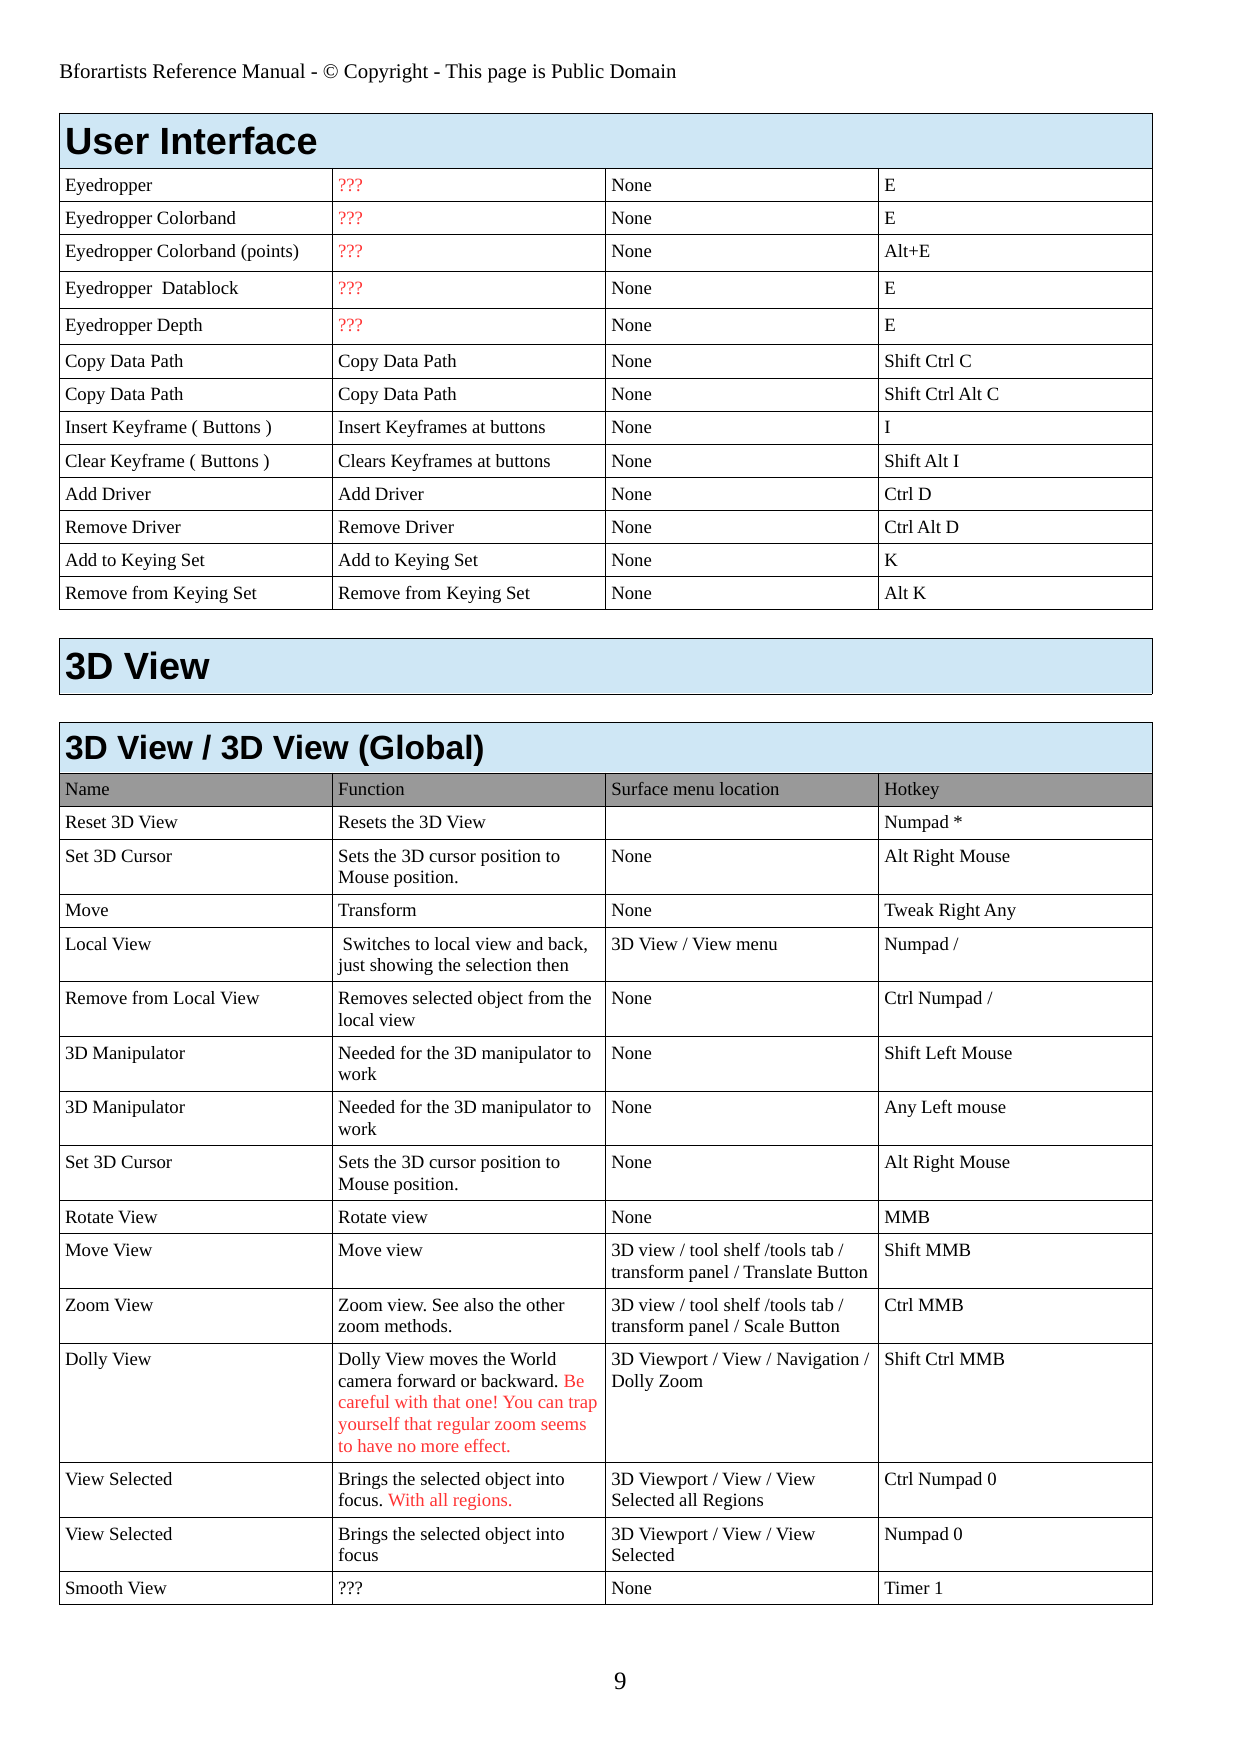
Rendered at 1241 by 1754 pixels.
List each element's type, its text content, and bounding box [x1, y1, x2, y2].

table_cell None [606, 1201, 878, 1233]
table_cell Transform [333, 895, 605, 927]
table_cell Set 3D Cursor [60, 1146, 332, 1200]
table_cell Timer 1 [879, 1572, 1152, 1604]
table_cell Needed for the 3D manipulator to work [333, 1037, 605, 1091]
table_cell None [606, 272, 878, 308]
table_cell None [606, 1037, 878, 1091]
table_cell Move View [60, 1234, 332, 1288]
table_cell Alt K [879, 577, 1152, 609]
table_cell Add Driver [60, 478, 332, 510]
table_cell Brings the selected object into focus. With all regions. [333, 1463, 605, 1517]
table_cell Remove from Keying Set [333, 577, 605, 609]
table_cell Copy Data Path [60, 345, 332, 377]
table_cell Function [333, 774, 605, 806]
table_cell 3D Viewport / View / Navigation / Dolly Zoom [606, 1344, 878, 1462]
table_cell 3D Viewport / View / View Selected [606, 1518, 878, 1571]
table_cell Sets the 3D cursor position to Mouse position. [333, 1146, 605, 1200]
table_cell MMB [879, 1201, 1152, 1233]
table_cell 3D view / tool shelf /tools tab / transform panel / Translate Button [606, 1234, 878, 1288]
table_cell Reset 3D View [60, 807, 332, 839]
table_cell Shift MMB [879, 1234, 1152, 1288]
table_cell 3D View / View menu [606, 928, 878, 981]
table_cell Ctrl Alt D [879, 511, 1152, 543]
table_cell None [606, 895, 878, 927]
table_cell Brings the selected object into focus [333, 1518, 605, 1571]
table_cell Remove from Local View [60, 982, 332, 1036]
table_cell Any Left mouse [879, 1092, 1152, 1145]
table_cell Hotkey [879, 774, 1152, 806]
table_cell None [606, 345, 878, 377]
table_cell Rotate View [60, 1201, 332, 1233]
table_cell Copy Data Path [333, 379, 605, 411]
table_cell Dolly View moves the World camera forward or backward. Be careful with that one! You can trap yourself that regular zoom seems to have no more effect. [333, 1344, 605, 1462]
table_cell Removes selected object from the local view [333, 982, 605, 1036]
table_cell Ctrl Numpad / [879, 982, 1152, 1036]
table_cell Zoom View [60, 1289, 332, 1342]
table_cell E [879, 272, 1152, 308]
table_cell Shift Ctrl MMB [879, 1344, 1152, 1462]
table_cell None [606, 202, 878, 234]
table_cell Remove Driver [60, 511, 332, 543]
table_cell Resets the 3D View [333, 807, 605, 839]
table_cell [606, 807, 878, 839]
table_cell None [606, 511, 878, 543]
table_cell Eyedropper Colorband [60, 202, 332, 234]
table_cell E [879, 169, 1152, 201]
table_cell Add to Keying Set [333, 544, 605, 576]
table_cell Ctrl Numpad 0 [879, 1463, 1152, 1517]
table_header 3D View / 3D View (Global) [60, 723, 1152, 772]
table_cell Zoom view. See also the other zoom methods. [333, 1289, 605, 1342]
table_cell Eyedropper Colorband (points) [60, 235, 332, 271]
table_cell None [606, 840, 878, 893]
table_cell None [606, 379, 878, 411]
table_cell Ctrl D [879, 478, 1152, 510]
table_cell Shift Alt I [879, 445, 1152, 477]
table_cell Local View [60, 928, 332, 981]
table_cell ??? [333, 202, 605, 234]
table_cell Alt Right Mouse [879, 1146, 1152, 1200]
table_cell I [879, 412, 1152, 444]
table_cell ??? [333, 272, 605, 308]
table_cell 3D Viewport / View / View Selected all Regions [606, 1463, 878, 1517]
table_cell Remove from Keying Set [60, 577, 332, 609]
table_cell None [606, 577, 878, 609]
table_cell Surface menu location [606, 774, 878, 806]
table_cell Dolly View [60, 1344, 332, 1462]
table_cell 3D Manipulator [60, 1037, 332, 1091]
table_cell Alt+E [879, 235, 1152, 271]
table_cell None [606, 478, 878, 510]
table_cell Switches to local view and back, just showing the selection then [333, 928, 605, 981]
table_cell Insert Keyframe ( Buttons ) [60, 412, 332, 444]
table_cell None [606, 982, 878, 1036]
table_cell ??? [333, 169, 605, 201]
table_cell None [606, 412, 878, 444]
table_cell Ctrl MMB [879, 1289, 1152, 1342]
table_cell E [879, 202, 1152, 234]
table_cell Smooth View [60, 1572, 332, 1604]
table_cell Needed for the 3D manipulator to work [333, 1092, 605, 1145]
table_cell Add to Keying Set [60, 544, 332, 576]
table_cell Copy Data Path [60, 379, 332, 411]
table_cell Name [60, 774, 332, 806]
table_header User Interface [60, 114, 1152, 168]
table_cell Clears Keyframes at buttons [333, 445, 605, 477]
table_cell Eyedropper Depth [60, 309, 332, 344]
table_cell None [606, 309, 878, 344]
table_cell E [879, 309, 1152, 344]
table_cell Rotate view [333, 1201, 605, 1233]
table_cell 3D view / tool shelf /tools tab / transform panel / Scale Button [606, 1289, 878, 1342]
table_cell None [606, 544, 878, 576]
table_cell Move view [333, 1234, 605, 1288]
table_cell View Selected [60, 1518, 332, 1571]
table_cell None [606, 235, 878, 271]
table_cell None [606, 445, 878, 477]
table_cell Shift Left Mouse [879, 1037, 1152, 1091]
table_cell ??? [333, 309, 605, 344]
table_cell Insert Keyframes at buttons [333, 412, 605, 444]
table_cell Eyedropper [60, 169, 332, 201]
table_cell None [606, 1146, 878, 1200]
table_cell Set 3D Cursor [60, 840, 332, 893]
table_cell Shift Ctrl C [879, 345, 1152, 377]
table_cell Move [60, 895, 332, 927]
table_cell Numpad 0 [879, 1518, 1152, 1571]
table_cell Add Driver [333, 478, 605, 510]
table_cell View Selected [60, 1463, 332, 1517]
table_cell Shift Ctrl Alt C [879, 379, 1152, 411]
table_cell ??? [333, 1572, 605, 1604]
table_cell Alt Right Mouse [879, 840, 1152, 893]
table_cell 3D Manipulator [60, 1092, 332, 1145]
table_cell Copy Data Path [333, 345, 605, 377]
table_cell Remove Driver [333, 511, 605, 543]
table_cell Sets the 3D cursor position to Mouse position. [333, 840, 605, 893]
table_cell ??? [333, 235, 605, 271]
table_cell Tweak Right Any [879, 895, 1152, 927]
table_cell Numpad / [879, 928, 1152, 981]
table_header 3D View [60, 639, 1152, 693]
table_cell K [879, 544, 1152, 576]
table_cell None [606, 1572, 878, 1604]
table_cell Numpad * [879, 807, 1152, 839]
table_cell Clear Keyframe ( Buttons ) [60, 445, 332, 477]
table_cell None [606, 1092, 878, 1145]
table_cell Eyedropper Datablock [60, 272, 332, 308]
table_cell None [606, 169, 878, 201]
